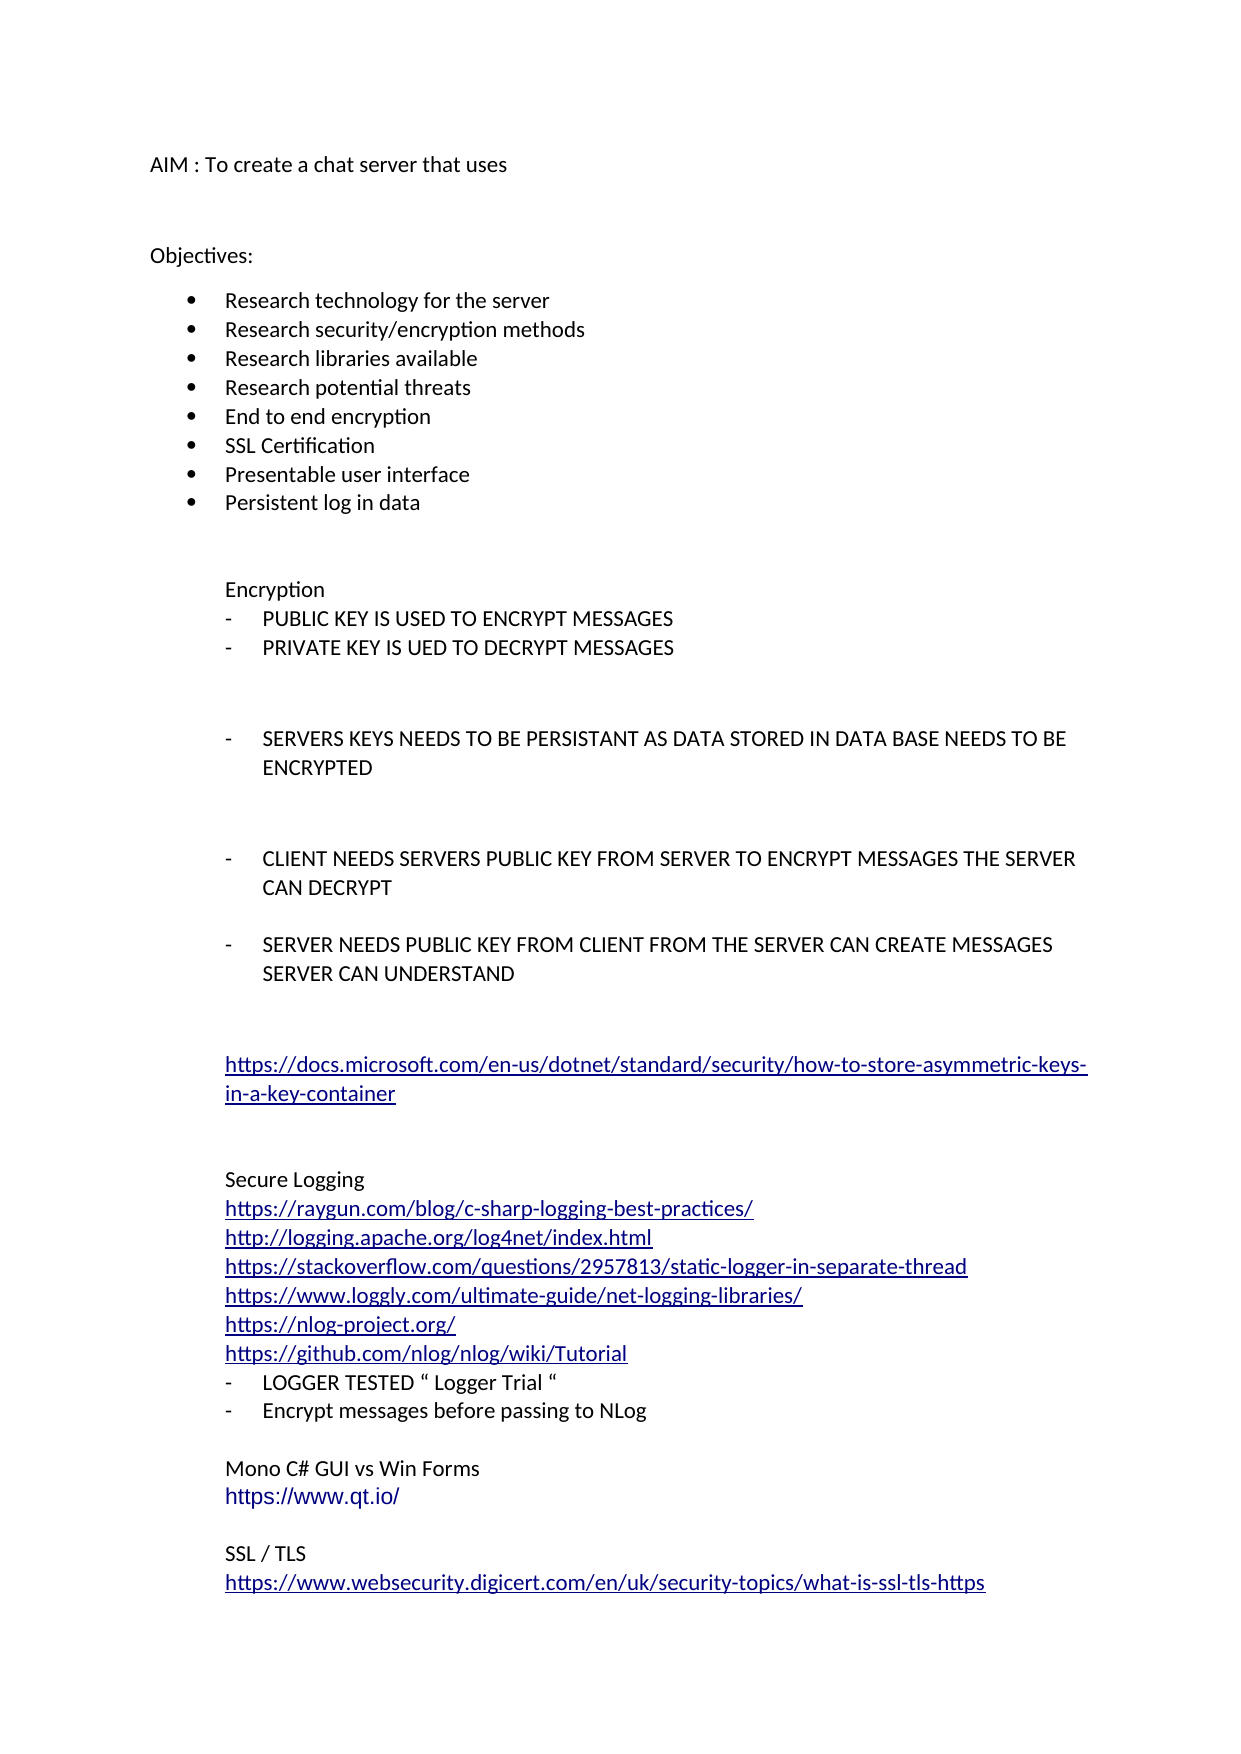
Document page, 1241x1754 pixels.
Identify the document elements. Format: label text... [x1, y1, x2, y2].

list LOGGER TESTED “ Logger Trial “ [225, 1368, 1090, 1396]
list Mono C# GUI vs Win Forms [225, 1454, 1090, 1482]
list Research security/encryption methods [187, 315, 1090, 343]
list https://docs.microsoft.com/en-us/dotnet/standard/security/how-to-store-asymmetric-keys-in-a-key-container [225, 1050, 1090, 1107]
list Secure Logging [225, 1166, 1090, 1194]
list https://www.websecurity.digicert.com/en/uk/security-topics/what-is-ssl-tls-https [225, 1568, 1090, 1596]
list Presentable user interface [187, 460, 1090, 488]
list Research libraries available [187, 344, 1090, 372]
list http://logging.apache.org/log4net/index.html [225, 1223, 1090, 1251]
list End to end encryption [187, 402, 1090, 430]
list https://stackoverflow.com/questions/2957813/static-logger-in-separate-thread [225, 1252, 1090, 1280]
list https://www.qt.io/ [225, 1483, 1090, 1509]
list Encrypt messages before passing to NLog [225, 1396, 1090, 1424]
list https://raygun.com/blog/c-sharp-logging-best-practices/ [225, 1194, 1090, 1222]
list Encryption [225, 575, 1090, 603]
list SSL Certification [187, 431, 1090, 459]
list https://nlog-project.org/ [225, 1310, 1090, 1338]
list https://github.com/nlog/nlog/wiki/Tutorial [225, 1339, 1090, 1367]
text Objectives: [150, 241, 1090, 269]
list SSL / TLS [225, 1539, 1090, 1567]
list SERVER NEEDS PUBLIC KEY FROM CLIENT FROM THE SERVER CAN CREATE MESSAGES SERVER CAN UNDERSTAND [225, 930, 1090, 987]
text AIM : To create a chat server that uses [150, 150, 1090, 178]
list PRIVATE KEY IS UED TO DECRYPT MESSAGES [225, 633, 1090, 661]
list Persistent log in data [187, 488, 1090, 517]
list SERVERS KEYS NEEDS TO BE PERSISTANT AS DATA STORED IN DATA BASE NEEDS TO BE ENCRYPTED [225, 724, 1090, 781]
list Research potential threats [187, 373, 1090, 401]
list CLIENT NEEDS SERVERS PUBLIC KEY FROM SERVER TO ENCRYPT MESSAGES THE SERVER CAN DECRYPT [225, 844, 1090, 901]
list PUBLIC KEY IS USED TO ENCRYPT MESSAGES [225, 604, 1090, 632]
list https://www.loggly.com/ultimate-guide/net-logging-libraries/ [225, 1281, 1090, 1309]
list Research technology for the server [187, 287, 1090, 314]
